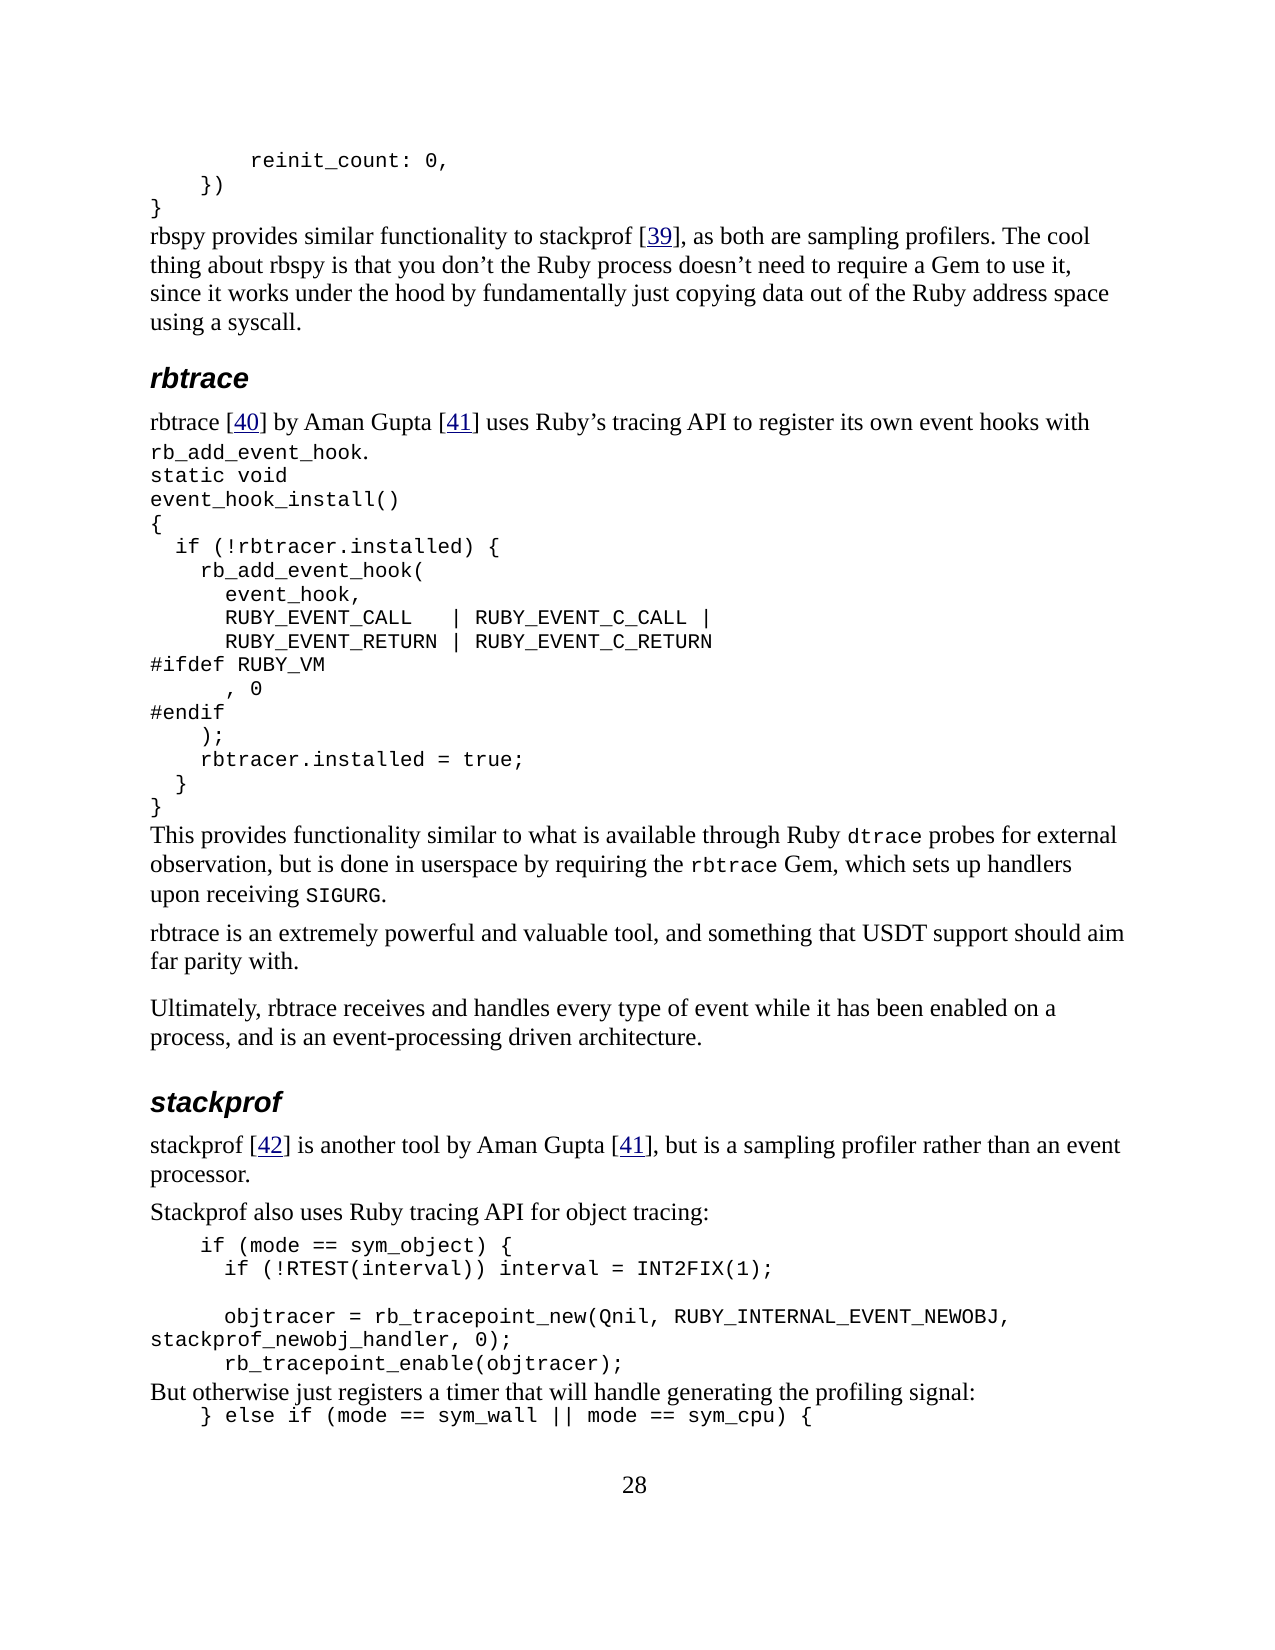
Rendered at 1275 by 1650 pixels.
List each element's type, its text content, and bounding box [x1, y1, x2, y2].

text if (mode == sym_object) { [150, 1235, 1125, 1258]
text } [150, 773, 1125, 796]
text event_hook, [150, 583, 1125, 607]
text rb_add_event_hook( [150, 560, 1125, 583]
text } [150, 796, 1125, 820]
text ); [150, 725, 1125, 749]
text }) [150, 174, 1125, 197]
text , 0 [150, 678, 1125, 702]
text reinit_count: 0, [150, 150, 1125, 174]
text if (!RTEST(interval)) interval = INT2FIX(1); [150, 1258, 1125, 1282]
text rbtrace [40] by Aman Gupta [41] uses Ruby’s tracing API to register its own event hooks with rb_add_event_hook. [150, 407, 1125, 465]
text #ifdef RUBY_VM [150, 654, 1125, 678]
text rbtrace is an extremely powerful and valuable tool, and something that USDT support should aim far parity with. [150, 918, 1125, 975]
text } [150, 197, 1125, 221]
text static void [150, 465, 1125, 489]
text if (!rbtracer.installed) { [150, 536, 1125, 560]
text rb_tracepoint_enable(objtracer); [150, 1353, 1125, 1377]
text RUBY_EVENT_CALL | RUBY_EVENT_C_CALL | [150, 607, 1125, 631]
subtitle stackprof [150, 1084, 1125, 1118]
text RUBY_EVENT_RETURN | RUBY_EVENT_C_RETURN [150, 631, 1125, 654]
text rbspy provides similar functionality to stackprof [39], as both are sampling profilers. The cool thing about rbspy is that you don’t the Ruby process doesn’t need to require a Gem to use it, since it works under the hood by fundamentally just copying data out of the Ruby address space using a syscall. [150, 221, 1125, 336]
text Stackprof also uses Ruby tracing API for object tracing: [150, 1197, 1125, 1226]
text But otherwise just registers a timer that will handle generating the profiling signal: [150, 1377, 1125, 1405]
text { [150, 513, 1125, 536]
text This provides functionality similar to what is available through Ruby dtrace probes for external observation, but is done in userspace by requiring the rbtrace Gem, which sets up handlers upon receiving SIGURG. [150, 820, 1125, 909]
text rbtracer.installed = true; [150, 749, 1125, 773]
text stackprof [42] is another tool by Aman Gupta [41], but is a sampling profiler rather than an event processor. [150, 1131, 1125, 1188]
text objtracer = rb_tracepoint_new(Qnil, RUBY_INTERNAL_EVENT_NEWOBJ, stackprof_newobj_handler, 0); [150, 1306, 1125, 1353]
subtitle rbtrace [150, 361, 1125, 394]
text Ultimately, rbtrace receives and handles every type of event while it has been enabled on a process, and is an event-processing driven architecture. [150, 993, 1125, 1051]
text #endif [150, 702, 1125, 725]
text event_hook_install() [150, 489, 1125, 513]
text } else if (mode == sym_wall || mode == sym_cpu) { [150, 1405, 1125, 1429]
